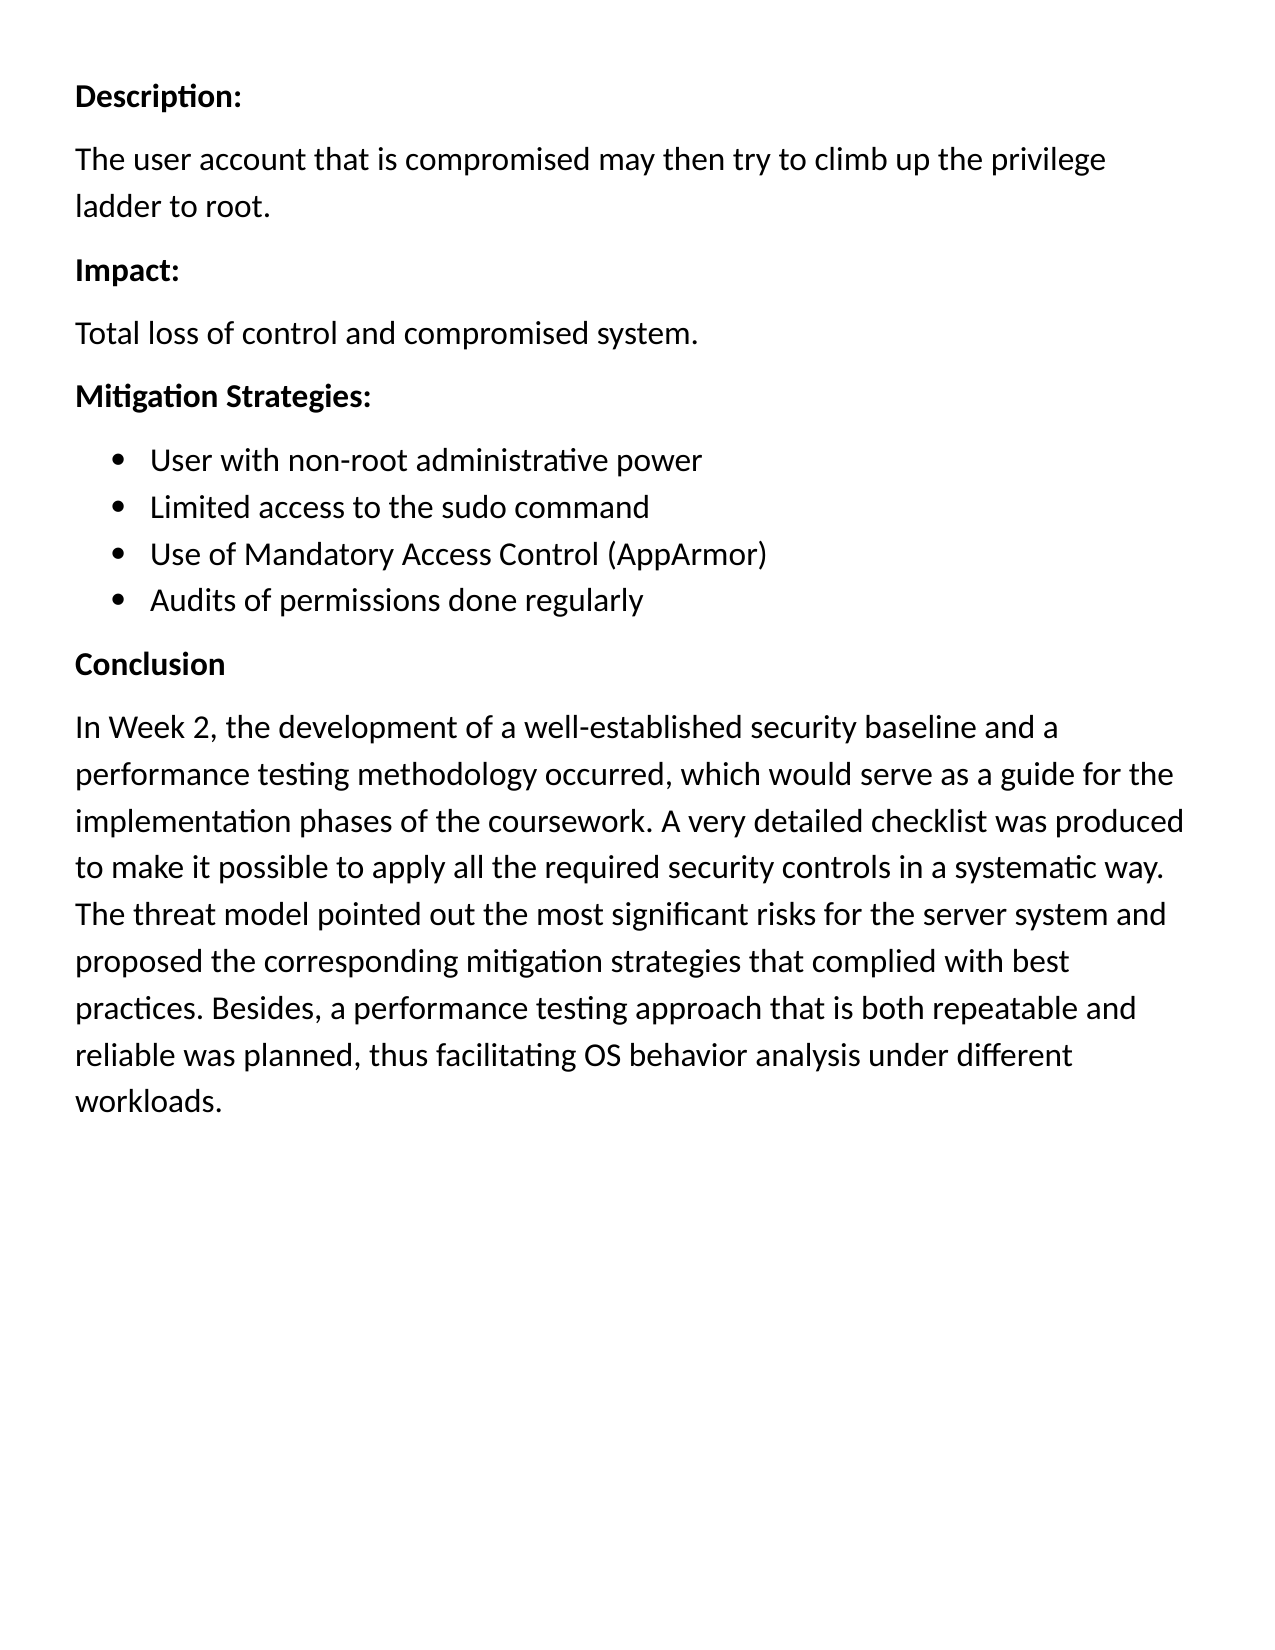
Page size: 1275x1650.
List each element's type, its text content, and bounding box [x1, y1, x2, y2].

list Audits of permissions done regularly [112, 579, 1200, 620]
text Conclusion [75, 643, 1200, 683]
text Description: [75, 75, 1200, 116]
list Limited access to the sudo command [112, 486, 1200, 526]
text Impact: [75, 249, 1200, 289]
text The user account that is compromised may then try to climb up the privilege ladder to root. [75, 138, 1200, 226]
text In Week 2, the development of a well-established security baseline and a performance testing methodology occurred, which would serve as a guide for the implementation phases of the coursework. A very detailed checklist was produced to make it possible to apply all the required security controls in a systematic way. The threat model pointed out the most significant risks for the server system and proposed the corresponding mitigation strategies that complied with best practices. Besides, a performance testing approach that is both repeatable and reliable was planned, thus facilitating OS behavior analysis under different workloads. [75, 706, 1200, 1121]
text Total loss of control and compromised system. [75, 312, 1200, 353]
text Mitigation Strategies: [75, 376, 1200, 416]
list Use of Mandatory Access Control (AppArmor) [112, 532, 1200, 573]
list User with non-root administrative power [112, 439, 1200, 480]
